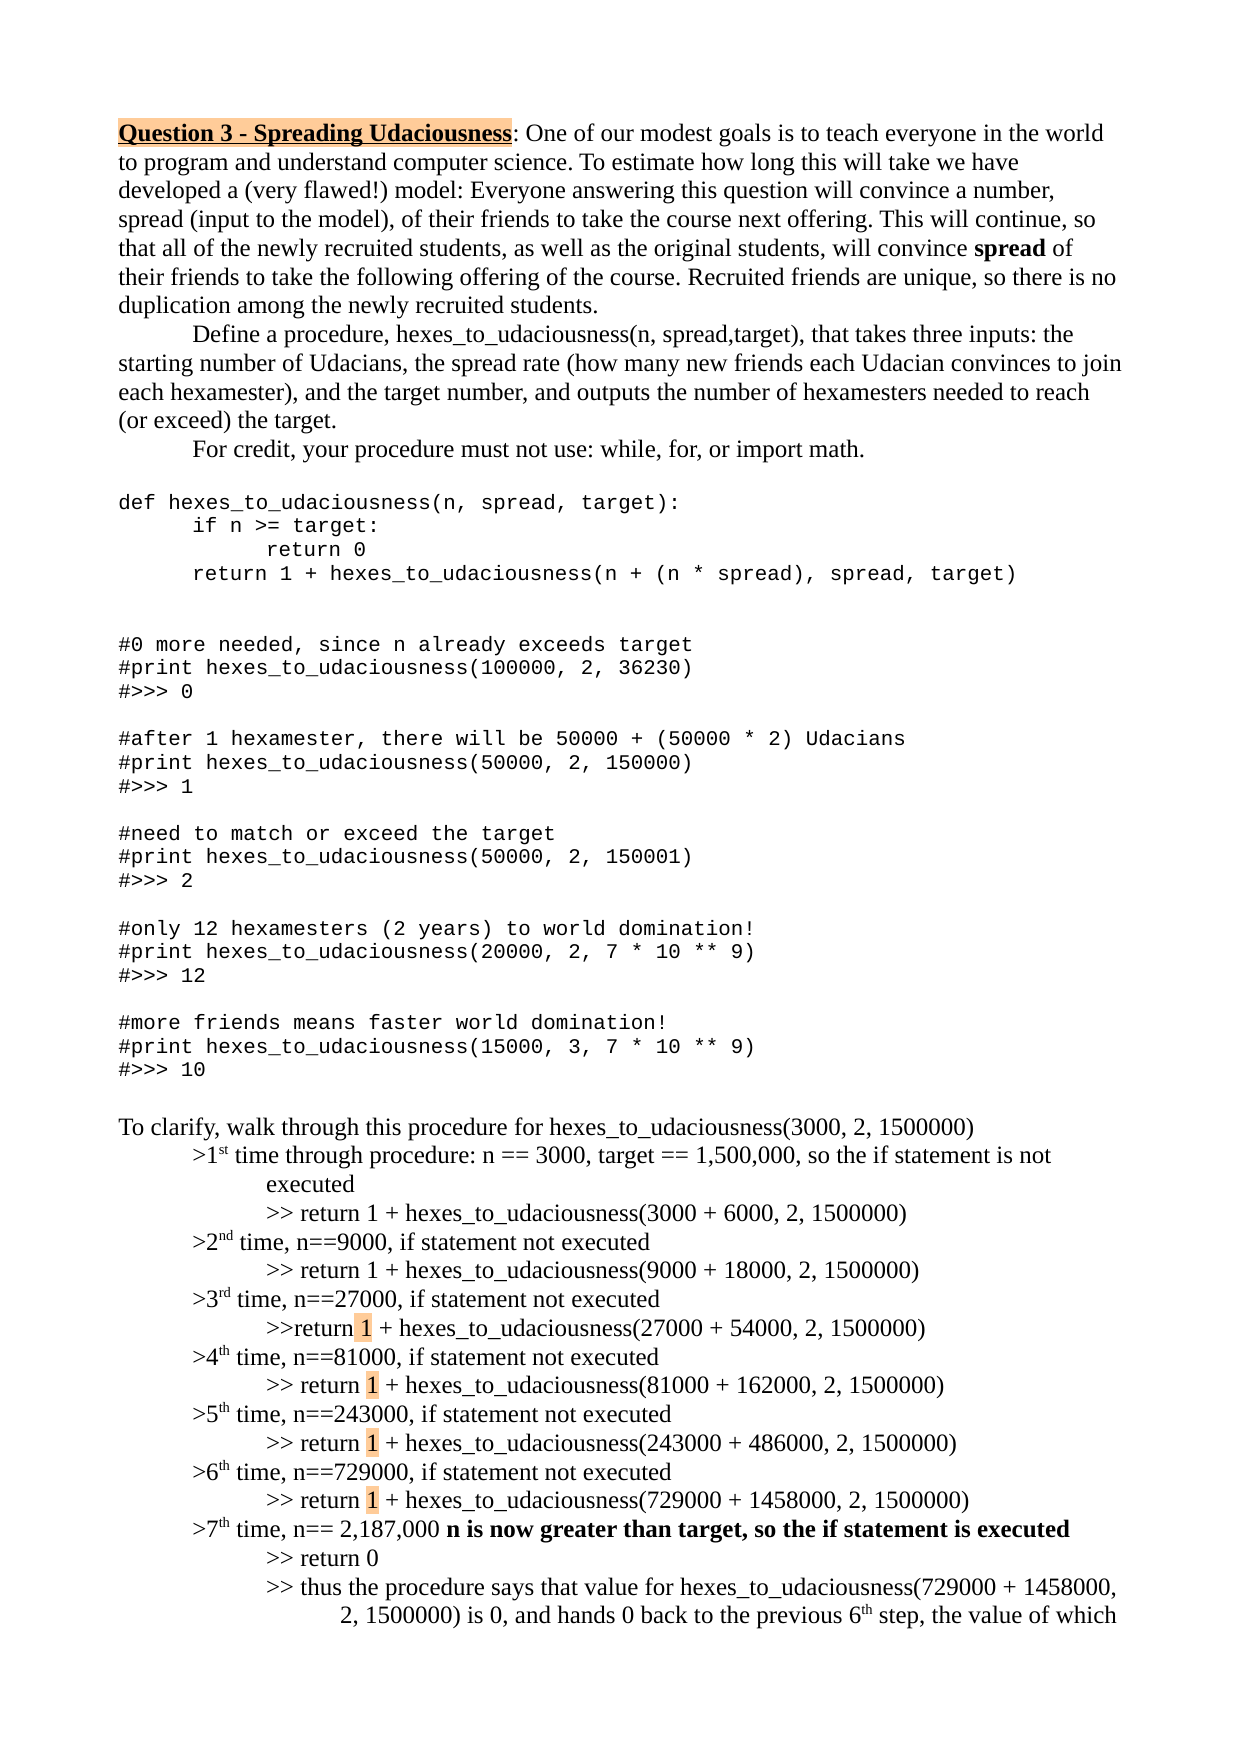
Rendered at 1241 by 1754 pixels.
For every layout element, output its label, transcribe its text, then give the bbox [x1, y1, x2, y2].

text To clarify, walk through this procedure for hexes_to_udaciousness(3000, 2, 1500000) [118, 1112, 1122, 1141]
text #0 more needed, since n already exceeds target [118, 634, 1122, 657]
text return 0 [118, 539, 1122, 563]
text >> thus the procedure says that value for hexes_to_udaciousness(729000 + 1458000, 2, 1500000) is 0, and hands 0 back to the previous 6th step, the value of which [118, 1572, 1122, 1629]
text >> return 0 [118, 1543, 1122, 1572]
text #print hexes_to_udaciousness(20000, 2, 7 * 10 ** 9) [118, 941, 1122, 965]
text Define a procedure, hexes_to_udaciousness(n, spread,target), that takes three inputs: the starting number of Udacians, the spread rate (how many new friends each Udacian convinces to join each hexamester), and the target number, and outputs the number of hexamesters needed to reach (or exceed) the target. [118, 319, 1122, 434]
text #print hexes_to_udaciousness(50000, 2, 150001) [118, 847, 1122, 870]
text >7th time, n== 2,187,000 n is now greater than target, so the if statement is executed [118, 1514, 1122, 1543]
text #only 12 hexamesters (2 years) to world domination! [118, 917, 1122, 941]
text >3rd time, n==27000, if statement not executed [118, 1284, 1122, 1313]
text #need to match or exceed the target [118, 823, 1122, 847]
text Question 3 - Spreading Udaciousness: One of our modest goals is to teach everyone in the world to program and understand computer science. To estimate how long this will take we have developed a (very flawed!) model: Everyone answering this question will convince a number, spread (input to the model), of their friends to take the course next offering. This will continue, so that all of the newly recruited students, as well as the original students, will convince spread of their friends to take the following offering of the course. Recruited friends are unique, so there is no duplication among the newly recruited students. [118, 118, 1122, 319]
text >1st time through procedure: n == 3000, target == 1,500,000, so the if statement is not executed [118, 1141, 1122, 1198]
text #>>> 0 [118, 681, 1122, 705]
text For credit, your procedure must not use: while, for, or import math. [118, 434, 1122, 463]
text >> return 1 + hexes_to_udaciousness(3000 + 6000, 2, 1500000) [118, 1198, 1122, 1227]
text >4th time, n==81000, if statement not executed [118, 1342, 1122, 1371]
text #print hexes_to_udaciousness(100000, 2, 36230) [118, 657, 1122, 681]
text return 1 + hexes_to_udaciousness(n + (n * spread), spread, target) [118, 563, 1122, 586]
text #after 1 hexamester, there will be 50000 + (50000 * 2) Udacians [118, 728, 1122, 752]
text >> return 1 + hexes_to_udaciousness(9000 + 18000, 2, 1500000) [118, 1256, 1122, 1284]
text def hexes_to_udaciousness(n, spread, target): [118, 492, 1122, 516]
text #print hexes_to_udaciousness(15000, 3, 7 * 10 ** 9) [118, 1036, 1122, 1059]
text #>>> 2 [118, 870, 1122, 894]
text if n >= target: [118, 516, 1122, 539]
text >6th time, n==729000, if statement not executed [118, 1457, 1122, 1486]
text #more friends means faster world domination! [118, 1012, 1122, 1036]
text #print hexes_to_udaciousness(50000, 2, 150000) [118, 752, 1122, 776]
text >2nd time, n==9000, if statement not executed [118, 1227, 1122, 1256]
text #>>> 12 [118, 965, 1122, 988]
text >> return 1 + hexes_to_udaciousness(729000 + 1458000, 2, 1500000) [118, 1486, 1122, 1514]
text #>>> 1 [118, 776, 1122, 799]
text >> return 1 + hexes_to_udaciousness(243000 + 486000, 2, 1500000) [118, 1428, 1122, 1457]
text >> return 1 + hexes_to_udaciousness(81000 + 162000, 2, 1500000) [118, 1371, 1122, 1399]
text #>>> 10 [118, 1059, 1122, 1083]
text >5th time, n==243000, if statement not executed [118, 1399, 1122, 1428]
text >>return 1 + hexes_to_udaciousness(27000 + 54000, 2, 1500000) [118, 1313, 1122, 1342]
